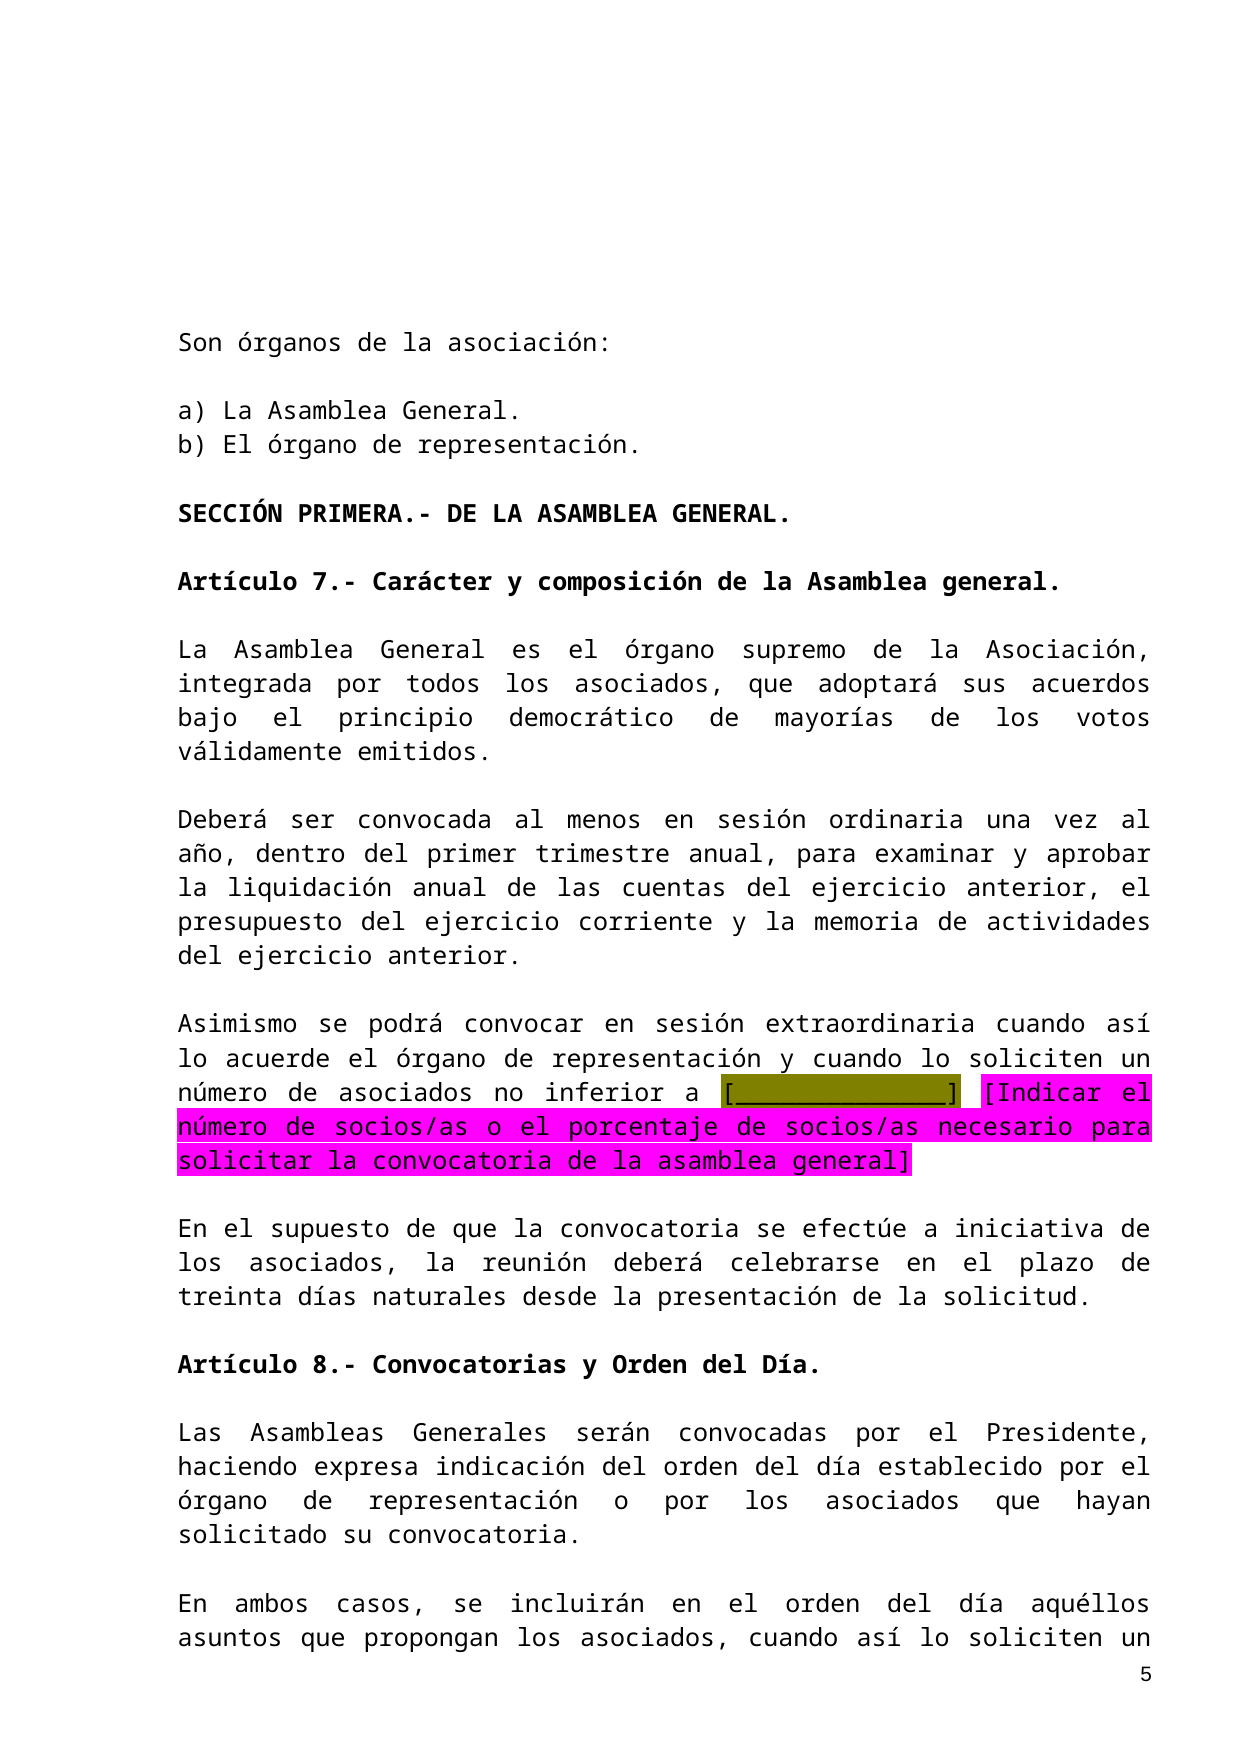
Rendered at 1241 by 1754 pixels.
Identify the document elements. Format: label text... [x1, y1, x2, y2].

text Artículo 8.- Convocatorias y Orden del Día. [177, 1347, 1152, 1381]
text En ambos casos, se incluirán en el orden del día aquéllos asuntos que propongan los asociados, cuando así lo soliciten un [177, 1585, 1152, 1653]
text Deberá ser convocada al menos en sesión ordinaria una vez al año, dentro del primer trimestre anual, para examinar y aprobar la liquidación anual de las cuentas del ejercicio anterior, el presupuesto del ejercicio corriente y la memoria de actividades del ejercicio anterior. [177, 802, 1152, 972]
text SECCIÓN PRIMERA.- DE LA ASAMBLEA GENERAL. [177, 495, 1152, 529]
text Artículo 7.- Carácter y composición de la Asamblea general. [177, 563, 1152, 597]
text a) La Asamblea General. [177, 393, 1152, 427]
text b) El órgano de representación. [177, 427, 1152, 461]
text Asimismo se podrá convocar en sesión extraordinaria cuando así lo acuerde el órgano de representación y cuando lo soliciten un número de asociados no inferior a [______________] [Indicar el número de socios/as o el porcentaje de socios/as necesario para solicitar la convocatoria de la asamblea general] [177, 1006, 1152, 1176]
text Las Asambleas Generales serán convocadas por el Presidente, haciendo expresa indicación del orden del día establecido por el órgano de representación o por los asociados que hayan solicitado su convocatoria. [177, 1415, 1152, 1551]
text La Asamblea General es el órgano supremo de la Asociación, integrada por todos los asociados, que adoptará sus acuerdos bajo el principio democrático de mayorías de los votos válidamente emitidos. [177, 631, 1152, 768]
text En el supuesto de que la convocatoria se efectúe a iniciativa de los asociados, la reunión deberá celebrarse en el plazo de treinta días naturales desde la presentación de la solicitud. [177, 1211, 1152, 1313]
text Son órganos de la asociación: [177, 325, 1152, 359]
